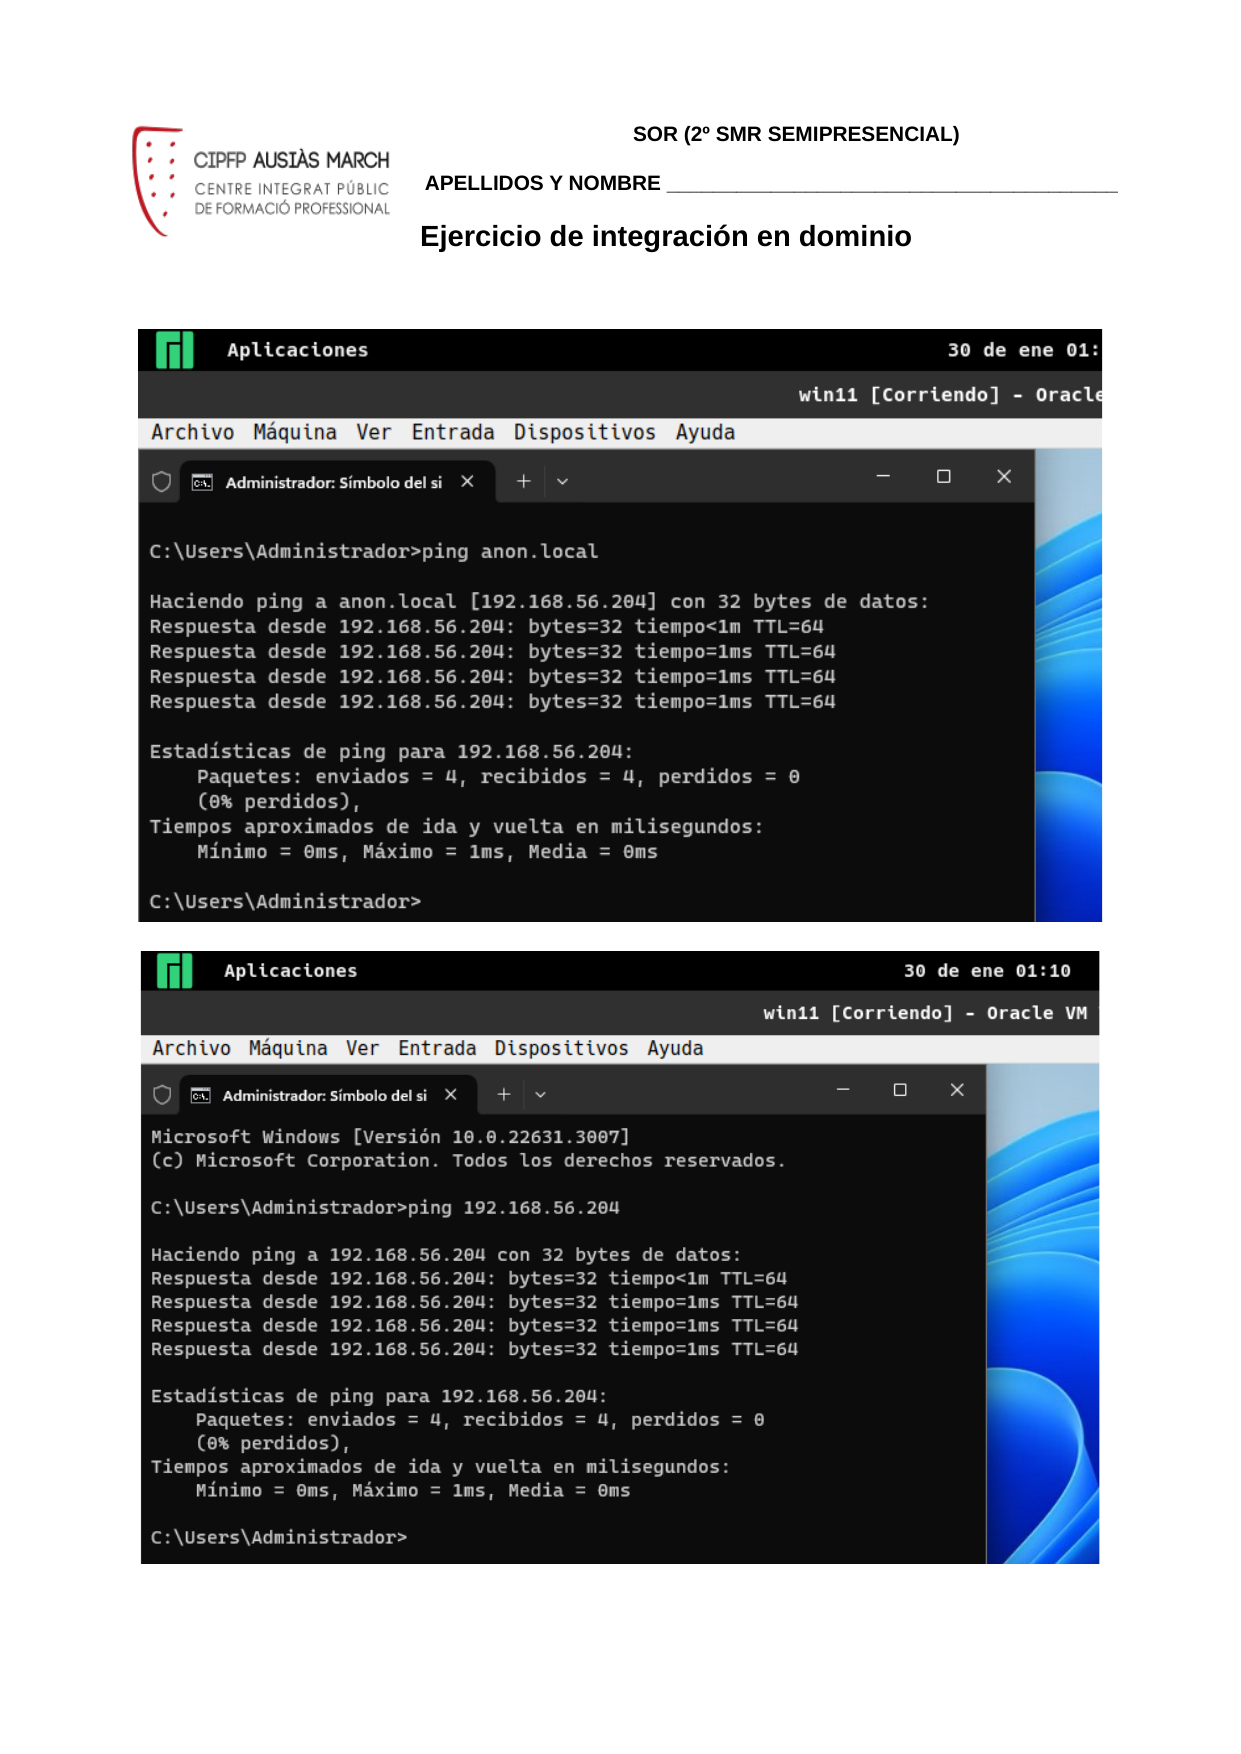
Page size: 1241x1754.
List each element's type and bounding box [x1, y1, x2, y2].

picture [119, 117, 402, 249]
picture [140, 951, 1100, 1564]
picture [138, 329, 1103, 922]
